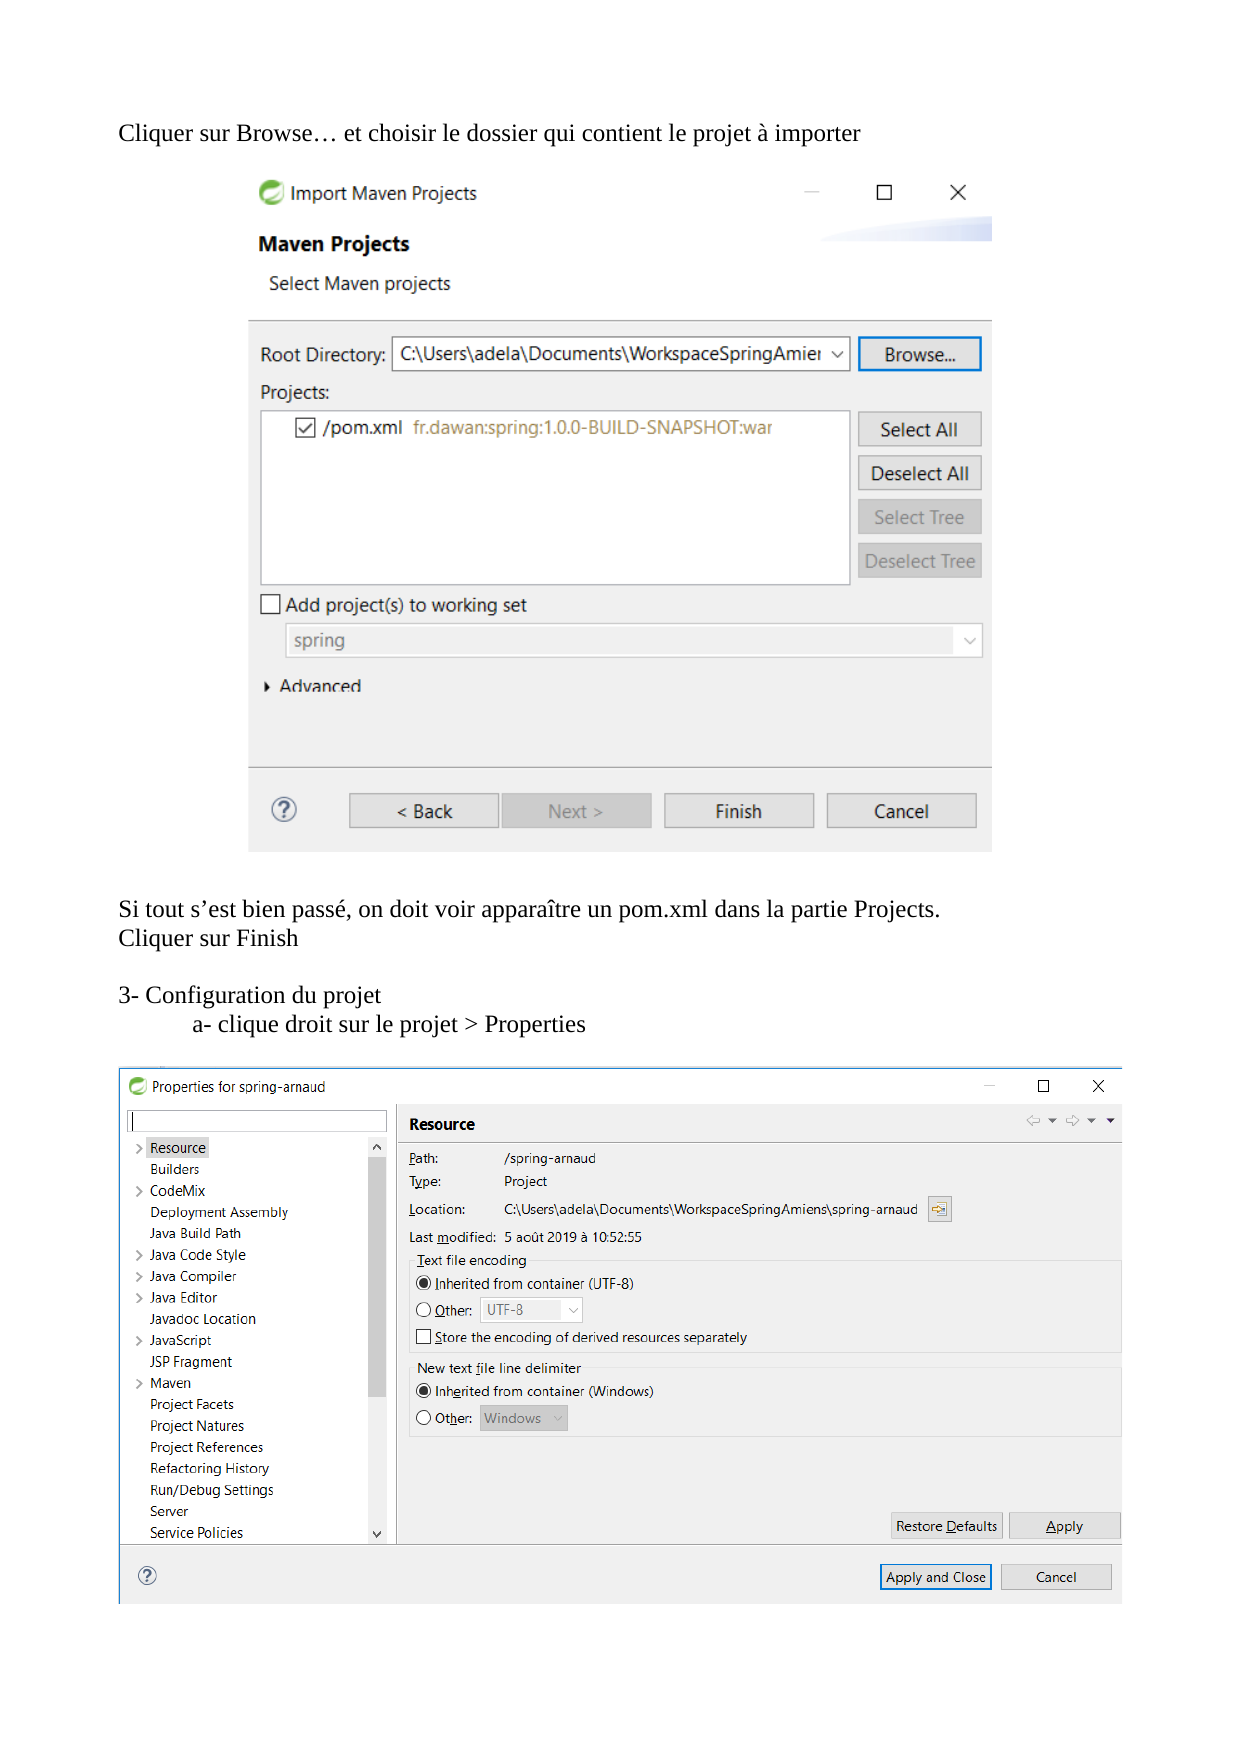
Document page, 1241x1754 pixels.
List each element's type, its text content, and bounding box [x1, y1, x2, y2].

text 3- Configuration du projet [118, 981, 1122, 1009]
picture [248, 175, 992, 852]
text Si tout s’est bien passé, on doit voir apparaître un pom.xml dans la partie Projects. [118, 894, 1122, 923]
text Cliquer sur Finish [118, 923, 1122, 952]
picture [118, 1066, 1123, 1604]
text a- clique droit sur le projet > Properties [118, 1009, 1122, 1038]
text Cliquer sur Browse… et choisir le dossier qui contient le projet à importer [118, 118, 1122, 147]
